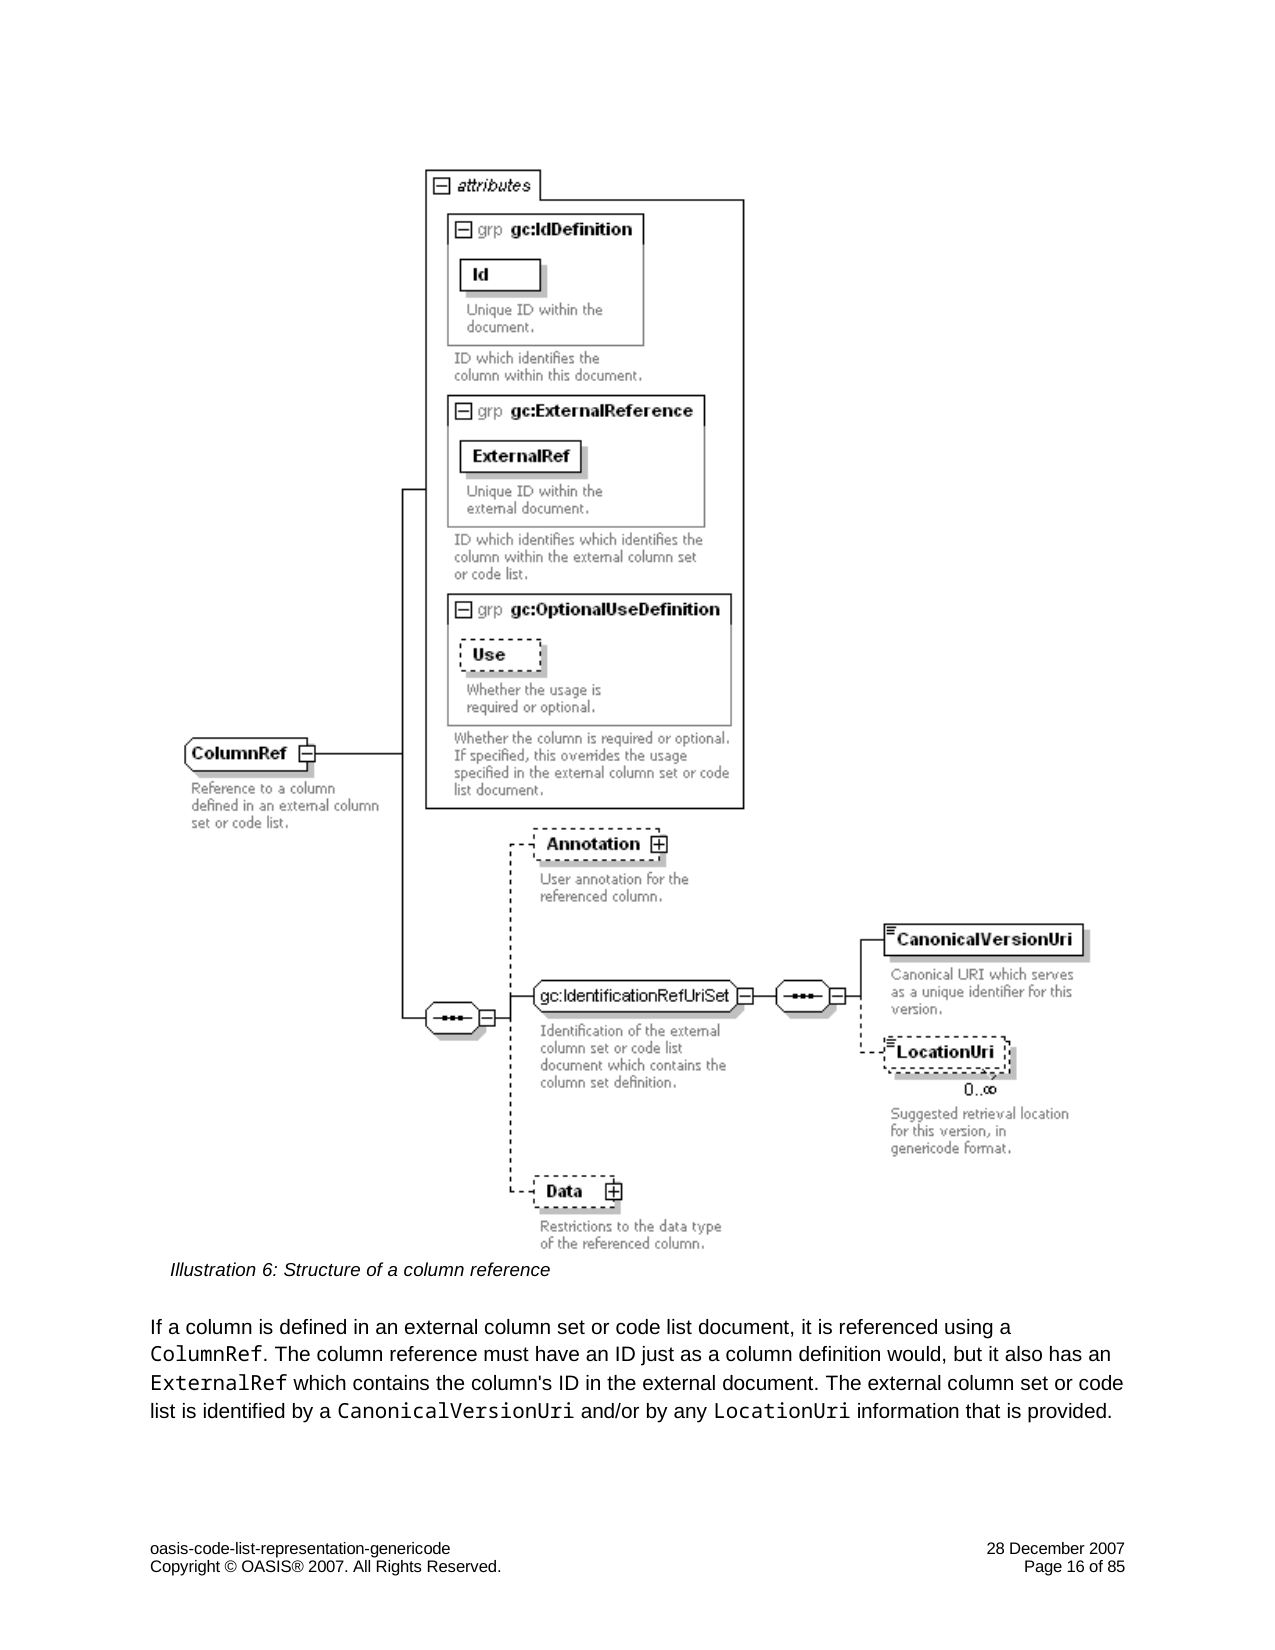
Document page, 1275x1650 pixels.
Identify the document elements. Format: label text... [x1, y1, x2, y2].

text [170, 150, 1106, 162]
text If a column is defined in an external column set or code list document, it is referenced using a ColumnRef. The column reference must have an ID just as a column definition would, but it also has an ExternalRef which contains the column's ID in the external document. The external column set or code list is identified by a CanonicalVersionUri and/or by any LocationUri information that is provided. [150, 150, 1125, 1425]
text Illustration 6: Structure of a column reference [170, 1260, 1106, 1280]
picture [169, 162, 1106, 1260]
